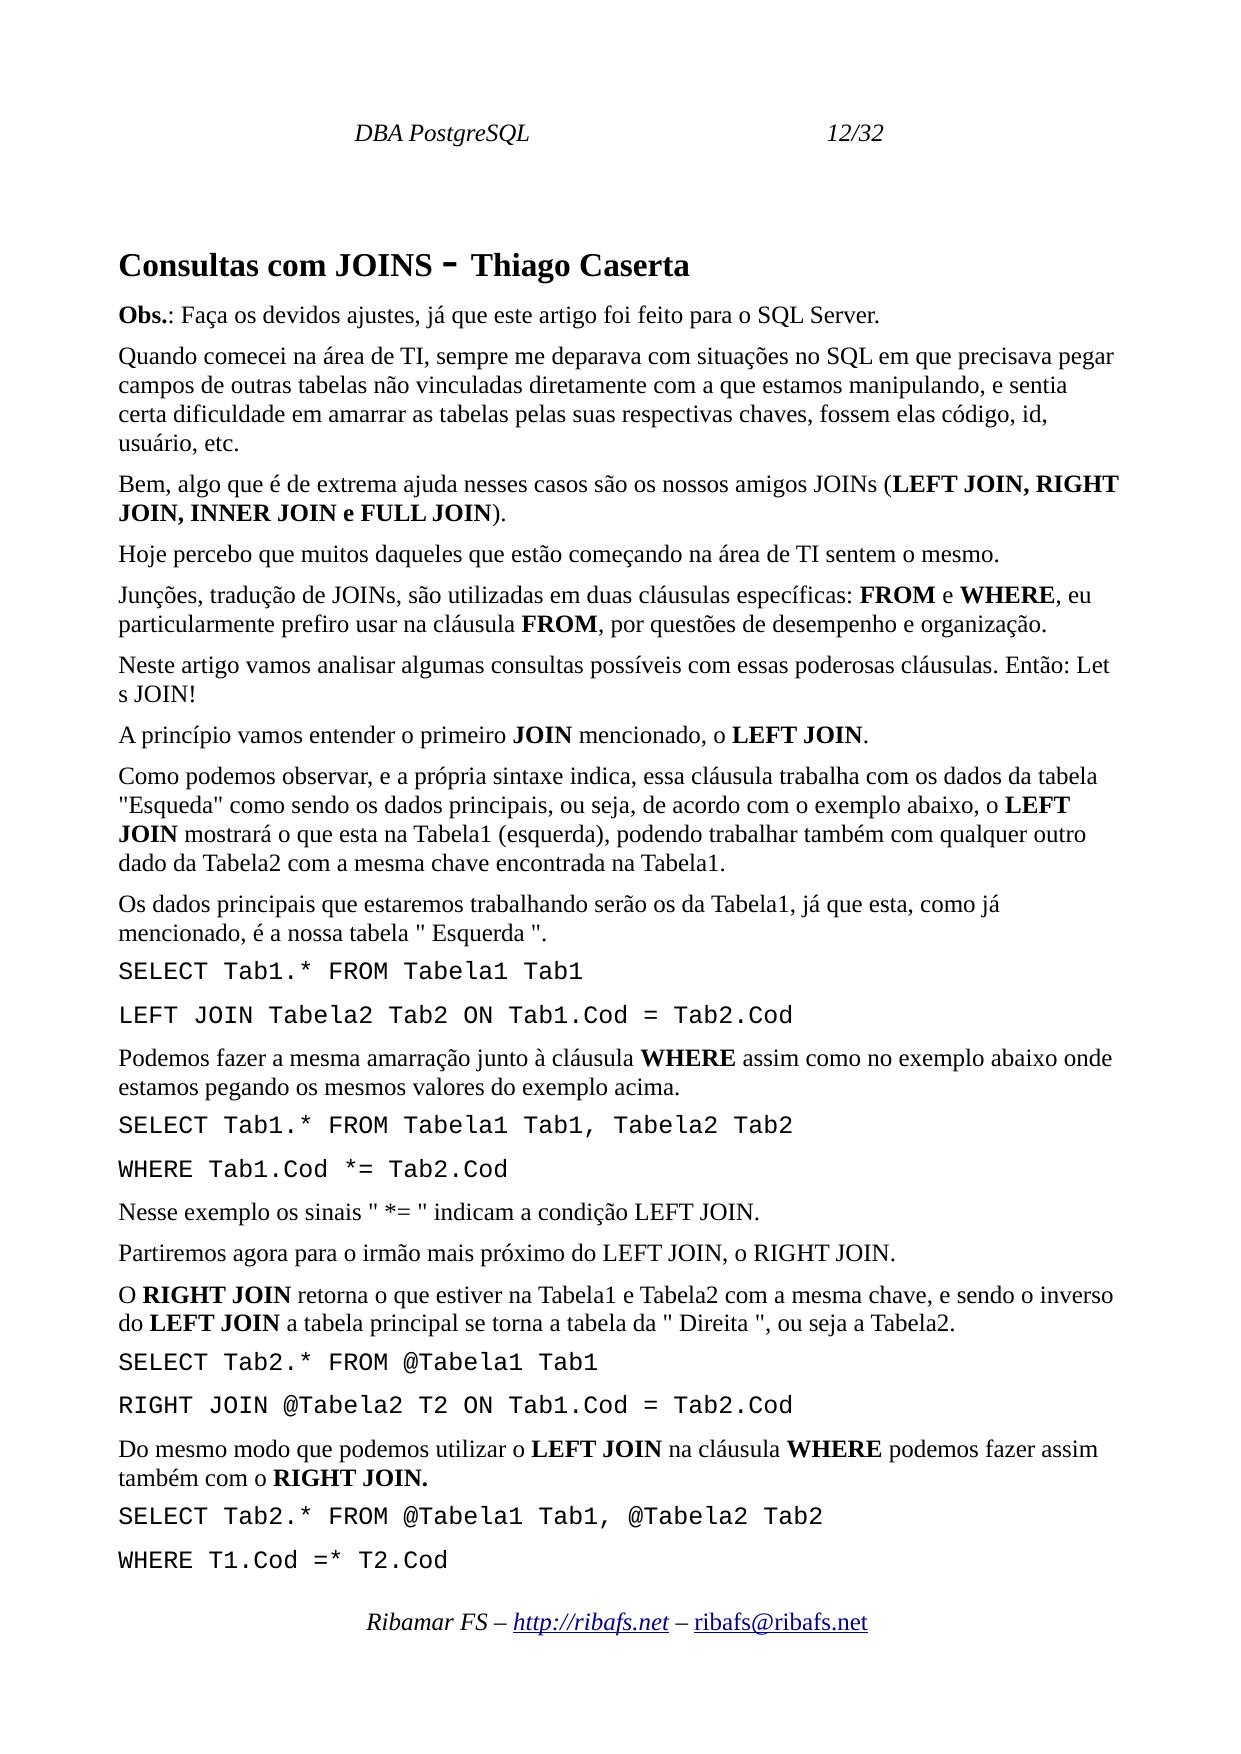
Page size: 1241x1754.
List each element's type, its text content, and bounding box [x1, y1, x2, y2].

text SELECT Tab2.* FROM @Tabela1 Tab1 [118, 1350, 1122, 1378]
text WHERE Tab1.Cod *= Tab2.Cod [118, 1154, 1122, 1185]
text Do mesmo modo que podemos utilizar o LEFT JOIN na cláusula WHERE podemos fazer assim também com o RIGHT JOIN. [118, 1434, 1122, 1491]
text SELECT Tab2.* FROM @Tabela1 Tab1, @Tabela2 Tab2 [118, 1504, 1122, 1532]
text Os dados principais que estaremos trabalhando serão os da Tabela1, já que esta, como já mencionado, é a nossa tabela " Esquerda ". [118, 889, 1122, 946]
subtitle Consultas com JOINS - Thiago Caserta [118, 230, 1122, 288]
text Neste artigo vamos analisar algumas consultas possíveis com essas poderosas cláusulas. Então: Let s JOIN! [118, 650, 1122, 708]
text Nesse exemplo os sinais " *= " indicam a condição LEFT JOIN. [118, 1197, 1122, 1226]
text O RIGHT JOIN retorna o que estiver na Tabela1 e Tabela2 com a mesma chave, e sendo o inverso do LEFT JOIN a tabela principal se torna a tabela da " Direita ", ou seja a Tabela2. [118, 1280, 1122, 1337]
text A princípio vamos entender o primeiro JOIN mencionado, o LEFT JOIN. [118, 720, 1122, 749]
text Hoje percebo que muitos daqueles que estão começando na área de TI sentem o mesmo. [118, 539, 1122, 568]
text Bem, algo que é de extrema ajuda nesses casos são os nossos amigos JOINs (LEFT JOIN, RIGHT JOIN, INNER JOIN e FULL JOIN). [118, 469, 1122, 526]
text SELECT Tab1.* FROM Tabela1 Tab1, Tabela2 Tab2 [118, 1113, 1122, 1141]
text Como podemos observar, e a própria sintaxe indica, essa cláusula trabalha com os dados da tabela "Esqueda" como sendo os dados principais, ou seja, de acordo com o exemplo abaixo, o LEFT JOIN mostrará o que esta na Tabela1 (esquerda), podendo trabalhar também com qualquer outro dado da Tabela2 com a mesma chave encontrada na Tabela1. [118, 761, 1122, 876]
text Quando comecei na área de TI, sempre me deparava com situações no SQL em que precisava pegar campos de outras tabelas não vinculadas diretamente com a que estamos manipulando, e sentia certa dificuldade em amarrar as tabelas pelas suas respectivas chaves, fossem elas código, id, usuário, etc. [118, 341, 1122, 456]
text LEFT JOIN Tabela2 Tab2 ON Tab1.Cod = Tab2.Cod [118, 1000, 1122, 1031]
text Partiremos agora para o irmão mais próximo do LEFT JOIN, o RIGHT JOIN. [118, 1238, 1122, 1267]
text Obs.: Faça os devidos ajustes, já que este artigo foi feito para o SQL Server. [118, 300, 1122, 329]
text RIGHT JOIN @Tabela2 T2 ON Tab1.Cod = Tab2.Cod [118, 1391, 1122, 1421]
text Junções, tradução de JOINs, são utilizadas em duas cláusulas específicas: FROM e WHERE, eu particularmente prefiro usar na cláusula FROM, por questões de desempenho e organização. [118, 580, 1122, 638]
text Podemos fazer a mesma amarração junto à cláusula WHERE assim como no exemplo abaixo onde estamos pegando os mesmos valores do exemplo acima. [118, 1043, 1122, 1101]
text WHERE T1.Cod =* T2.Cod [118, 1545, 1122, 1576]
text SELECT Tab1.* FROM Tabela1 Tab1 [118, 959, 1122, 987]
